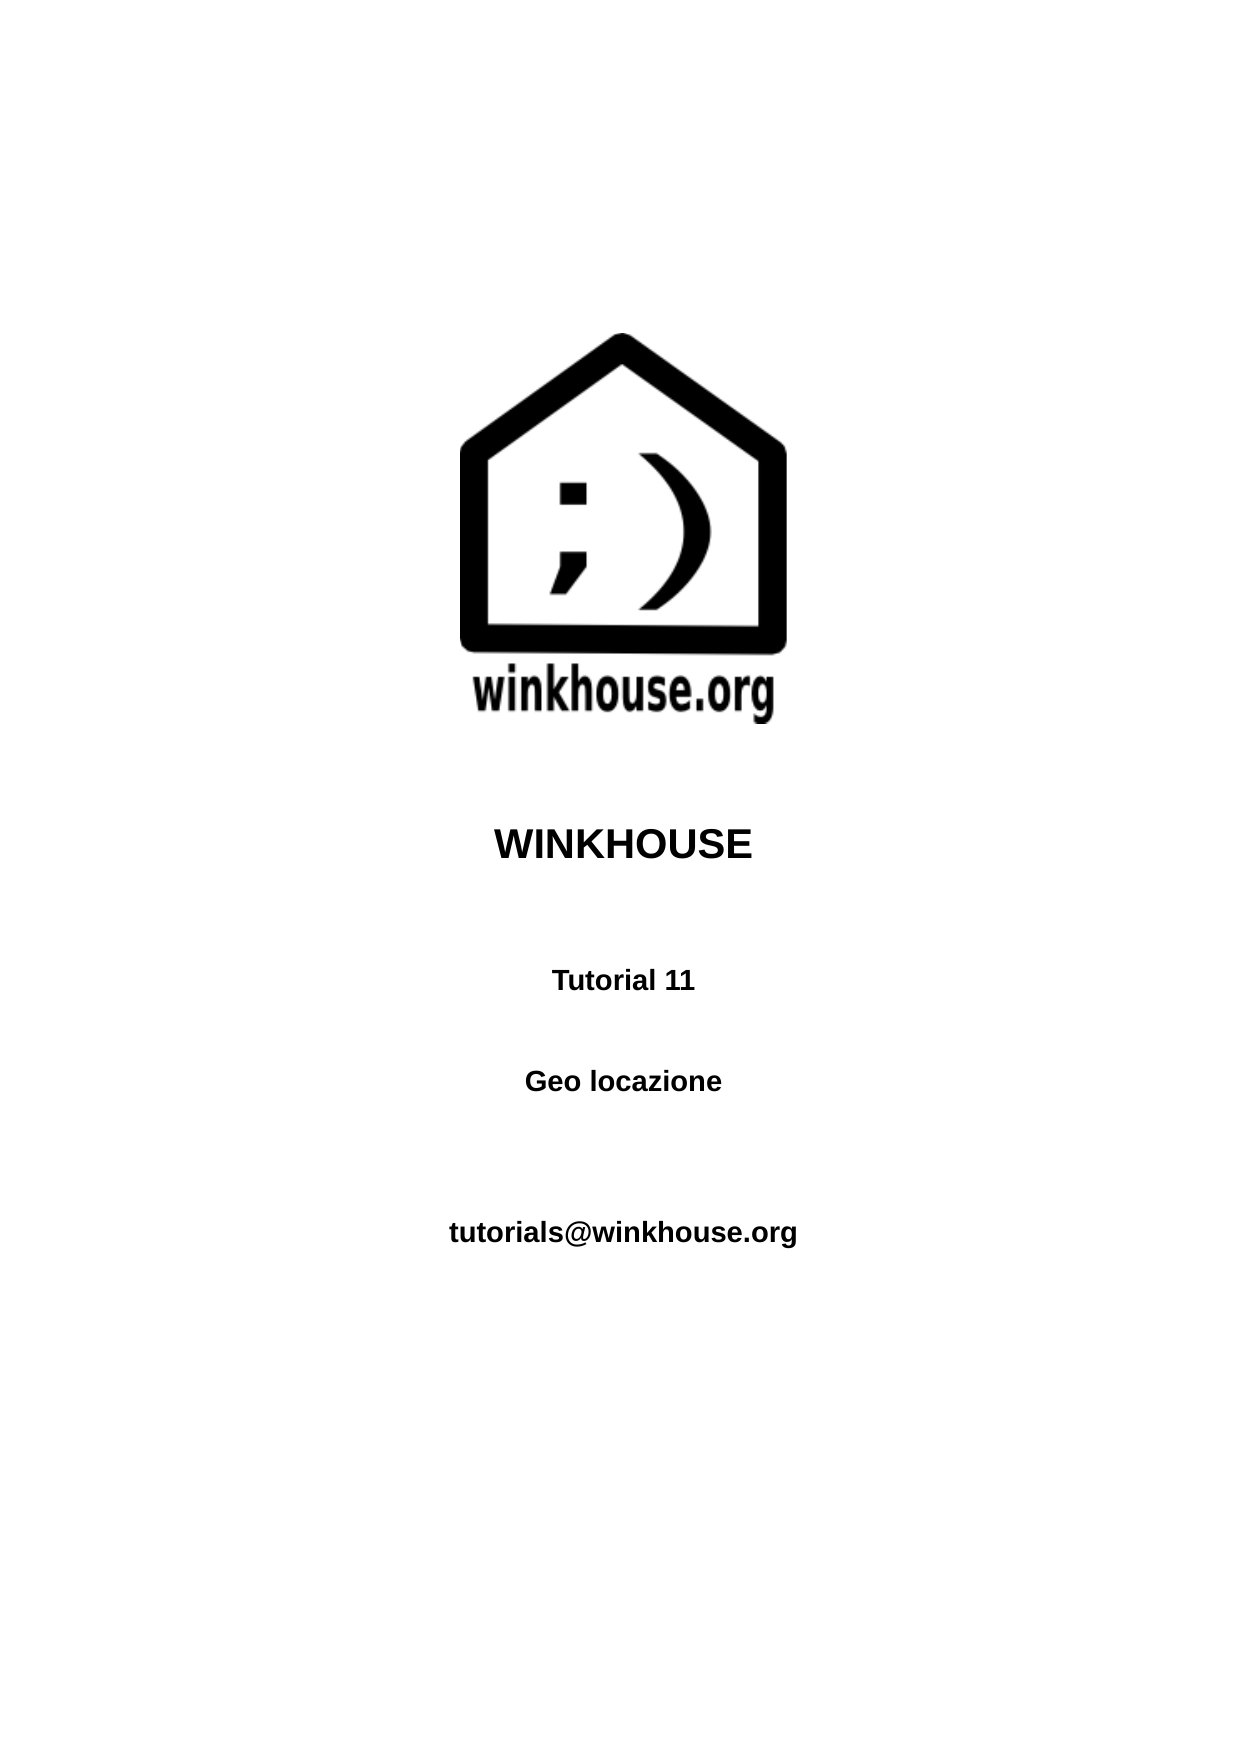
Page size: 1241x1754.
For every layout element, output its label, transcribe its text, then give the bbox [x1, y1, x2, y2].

picture [460, 333, 787, 724]
text Tutorial 11 [64, 963, 1183, 997]
text tutorials@winkhouse.org [64, 1215, 1183, 1248]
text Geo locazione [64, 1064, 1183, 1097]
text WINKHOUSE [64, 819, 1183, 867]
